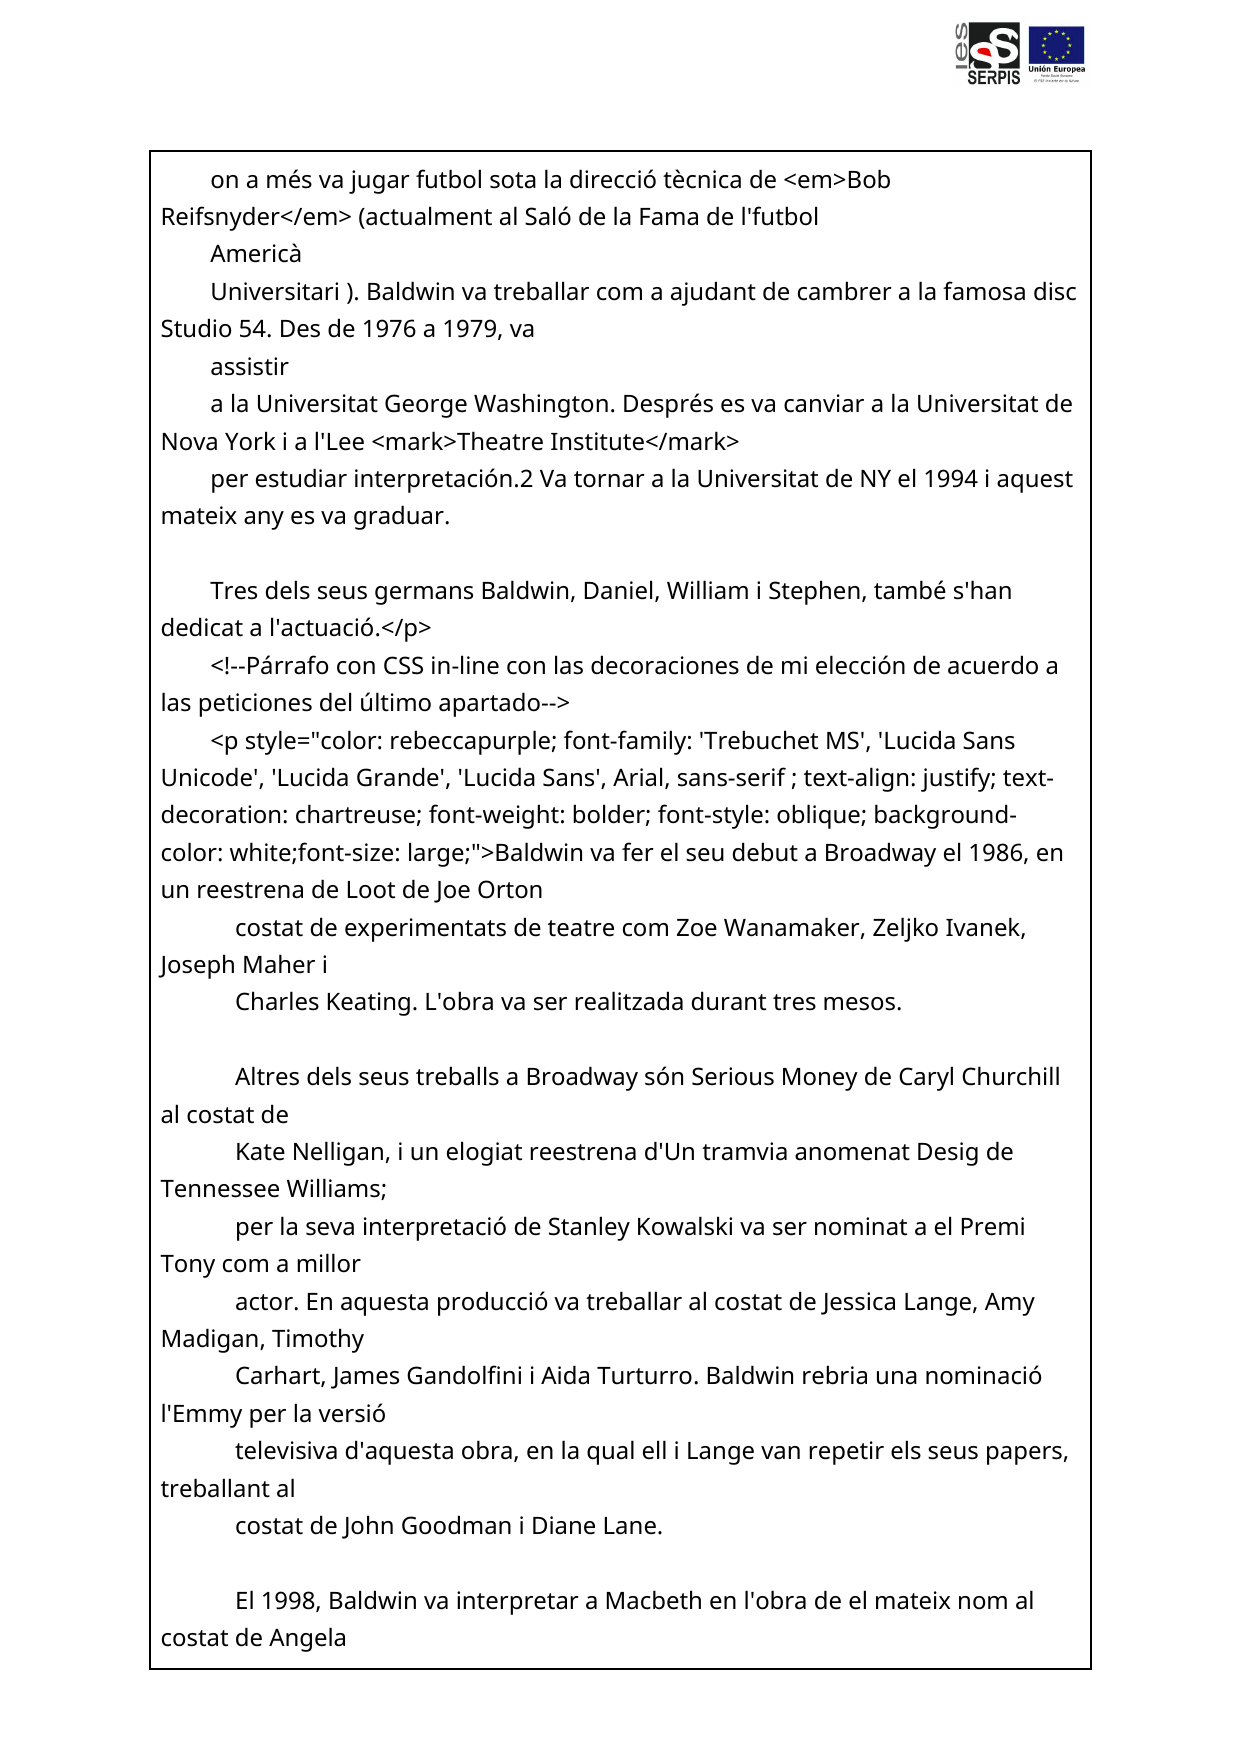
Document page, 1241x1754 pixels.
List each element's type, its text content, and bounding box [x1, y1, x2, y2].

table_header on a més va jugar futbol sota la direcció tècnica de <em>Bob Reifsnyder</em> (actualment al Saló de la Fama de l'futbol Americà Universitari ). Baldwin va treballar com a ajudant de cambrer a la famosa disc Studio 54. Des de 1976 a 1979, va assistir a la Universitat George Washington. Després es va canviar a la Universitat de Nova York i a l'Lee <mark>Theatre Institute</mark> per estudiar interpretación.2 Va tornar a la Universitat de NY el 1994 i aquest mateix any es va graduar. Tres dels seus germans Baldwin, Daniel, William i Stephen, també s'han dedicat a l'actuació.</p> <!--Párrafo con CSS in-line con las decoraciones de mi elección de acuerdo a las peticiones del último apartado--> <p style="color: rebeccapurple; font-family: 'Trebuchet MS', 'Lucida Sans Unicode', 'Lucida Grande', 'Lucida Sans', Arial, sans-serif ; text-align: justify; text-decoration: chartreuse; font-weight: bolder; font-style: oblique; background-color: white;font-size: large;">Baldwin va fer el seu debut a Broadway el 1986, en un reestrena de Loot de Joe Orton costat de experimentats de teatre com Zoe Wanamaker, Zeljko Ivanek, Joseph Maher i Charles Keating. L'obra va ser realitzada durant tres mesos. Altres dels seus treballs a Broadway són Serious Money de Caryl Churchill al costat de Kate Nelligan, i un elogiat reestrena d'Un tramvia anomenat Desig de Tennessee Williams; per la seva interpretació de Stanley Kowalski va ser nominat a el Premi Tony com a millor actor. En aquesta producció va treballar al costat de Jessica Lange, Amy Madigan, Timothy Carhart, James Gandolfini i Aida Turturro. Baldwin rebria una nominació l'Emmy per la versió televisiva d'aquesta obra, en la qual ell i Lange van repetir els seus papers, treballant al costat de John Goodman i Diane Lane. El 1998, Baldwin va interpretar a Macbeth en l'obra de el mateix nom al costat de Angela [151, 152, 1090, 1668]
